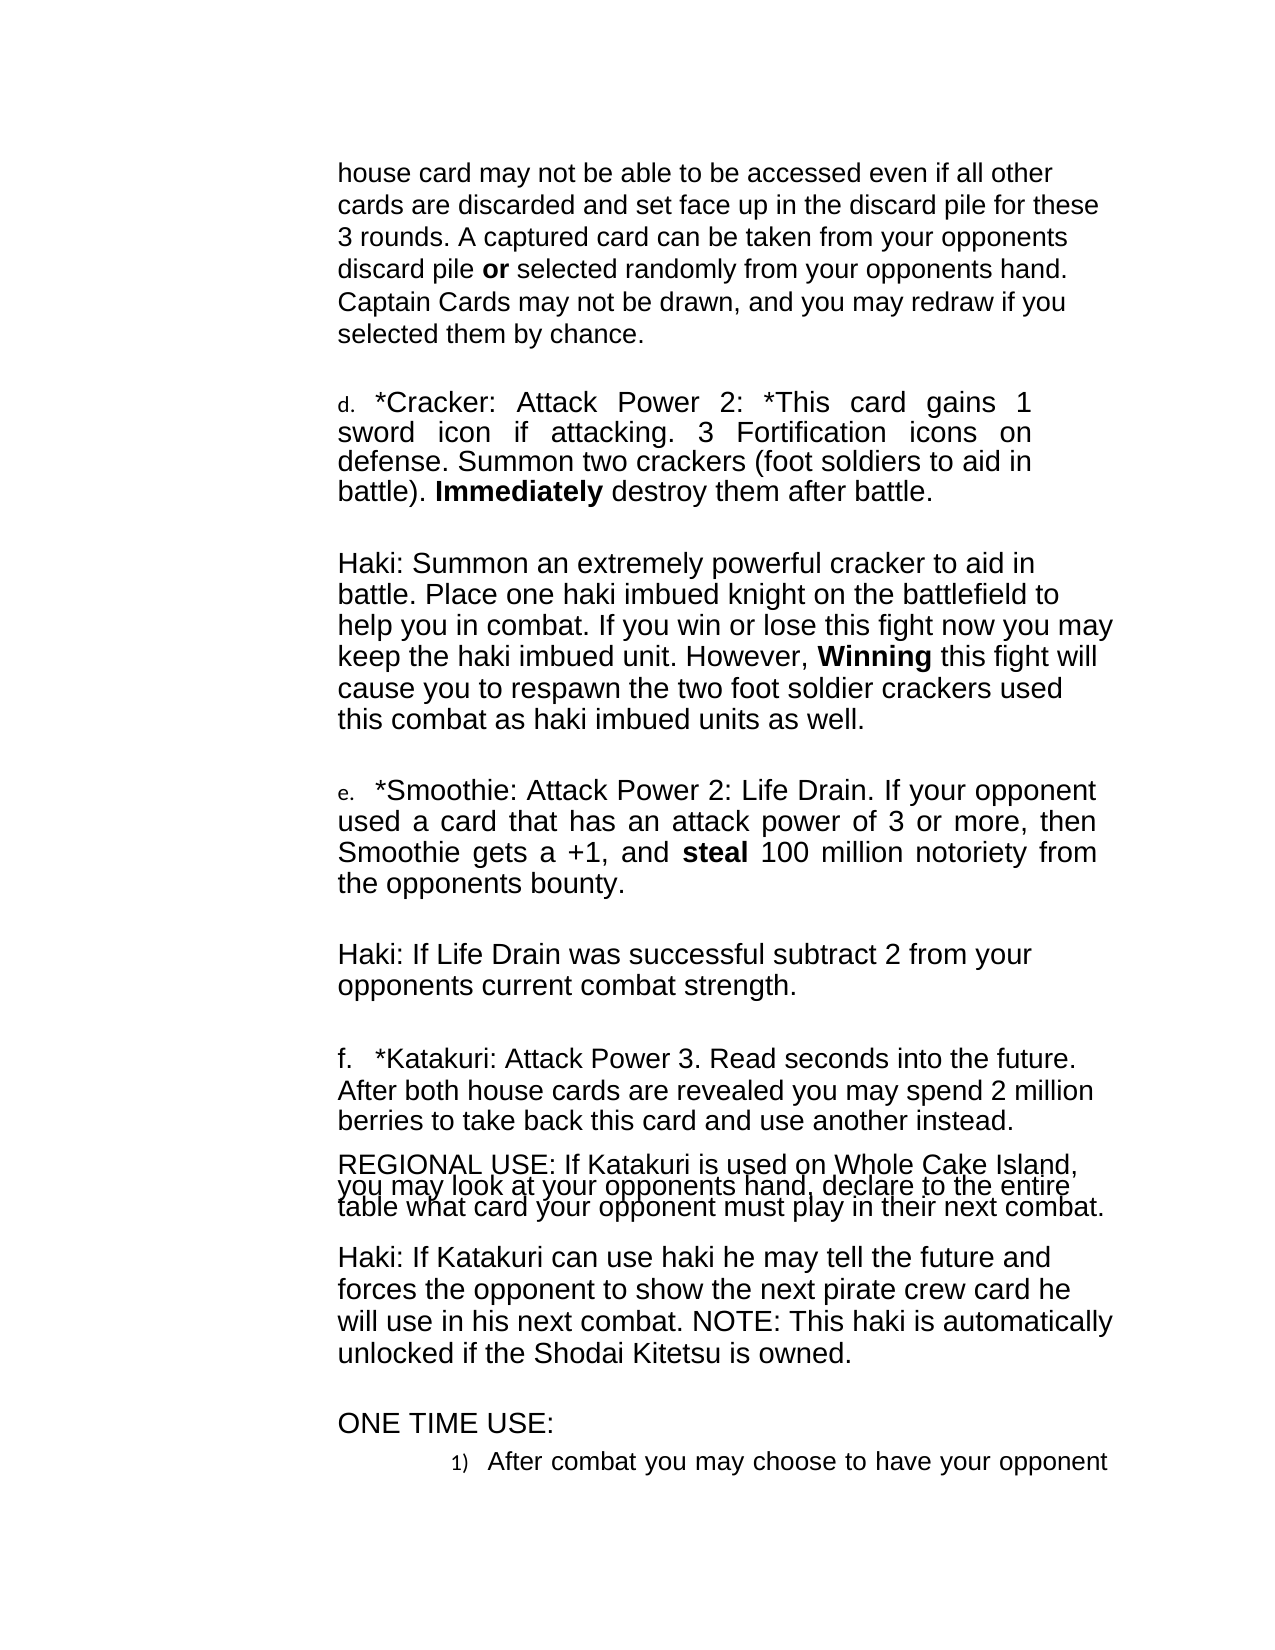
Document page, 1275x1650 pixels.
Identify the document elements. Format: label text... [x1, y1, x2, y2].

list *Cracker: Attack Power 2: *This card gains 1 sword icon if attacking. 3 Fortification icons on defense. Summon two crackers (foot soldiers to aid in battle). Immediately destroy them after battle. [337, 389, 1033, 507]
text house card may not be able to be accessed even if all other cards are discarded and set face up in the discard pile for these 3 rounds. A captured card can be taken from your opponents discard pile or selected randomly from your opponents hand. Captain Cards may not be drawn, and you may redraw if you selected them by chance. [337, 157, 1112, 349]
list After combat you may choose to have your opponent [450, 1446, 1108, 1476]
text ONE TIME USE: [337, 1406, 1119, 1439]
text Haki: If Katakuri can use haki he may tell the future and forces the opponent to show the next pirate crew card he will use in his next combat. NOTE: This haki is automatically unlocked if the Shodai Kitetsu is owned. [337, 1242, 1119, 1369]
list *Katakuri: Attack Power 3. Read seconds into the future. After both house cards are revealed you may spend 2 million berries to take back this card and use another instead. [337, 1044, 1119, 1137]
text REGIONAL USE: If Katakuri is used on Whole Cake Island, you may look at your opponents hand, declare to the entire table what card your opponent must play in their next combat. [337, 1158, 1119, 1220]
list *Smoothie: Attack Power 2: Life Drain. If your opponent used a card that has an attack power of 3 or more, then Smoothie gets a +1, and steal 100 million notoriety from the opponents bounty. [337, 776, 1098, 900]
text Haki: Summon an extremely powerful cracker to aid in battle. Place one haki imbued knight on the battlefield to help you in combat. If you win or lose this fight now you may keep the haki imbued unit. However, Winning this fight will cause you to respawn the two foot soldier crackers used this combat as haki imbued units as well. [337, 548, 1114, 736]
text Haki: If Life Drain was successful subtract 2 from your opponents current combat strength. [337, 940, 1098, 1001]
